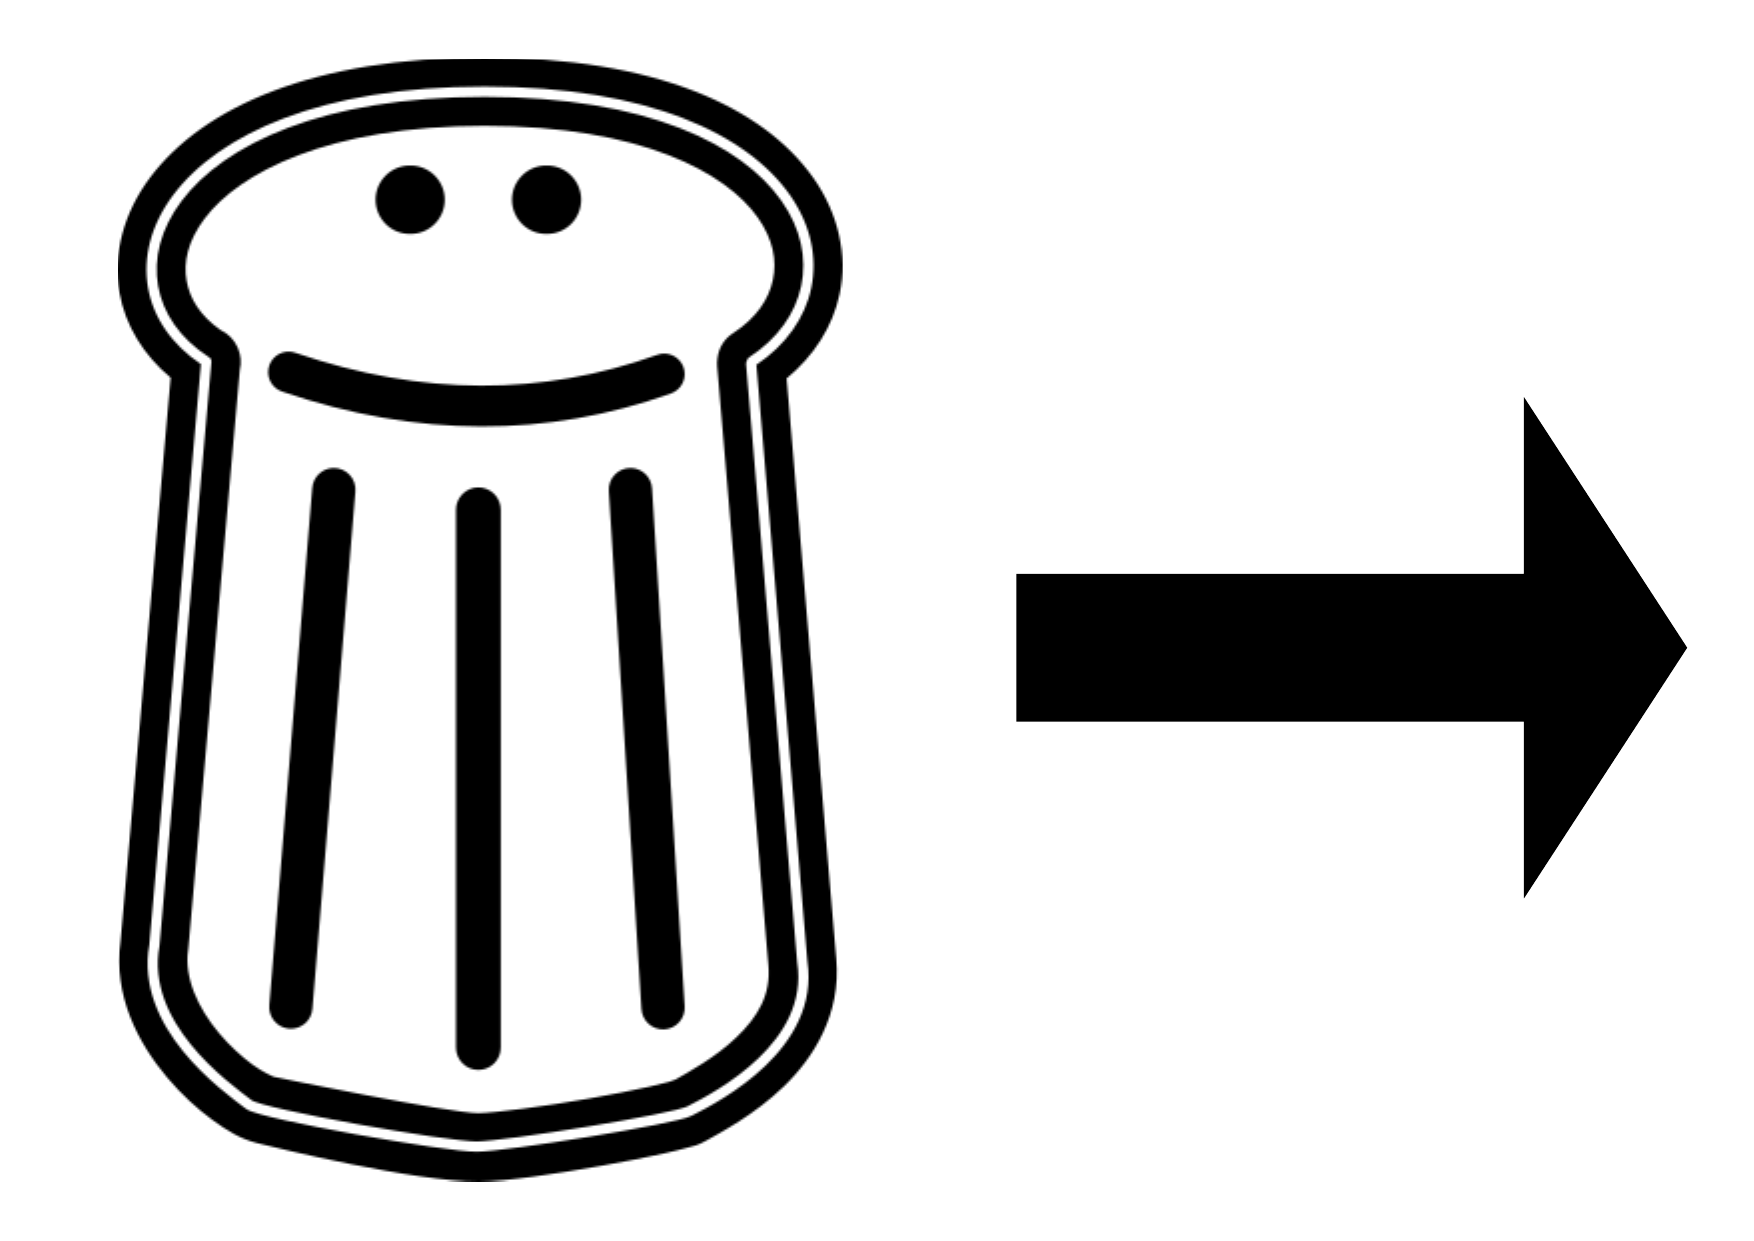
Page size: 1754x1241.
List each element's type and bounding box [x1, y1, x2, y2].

picture [118, 59, 843, 1182]
